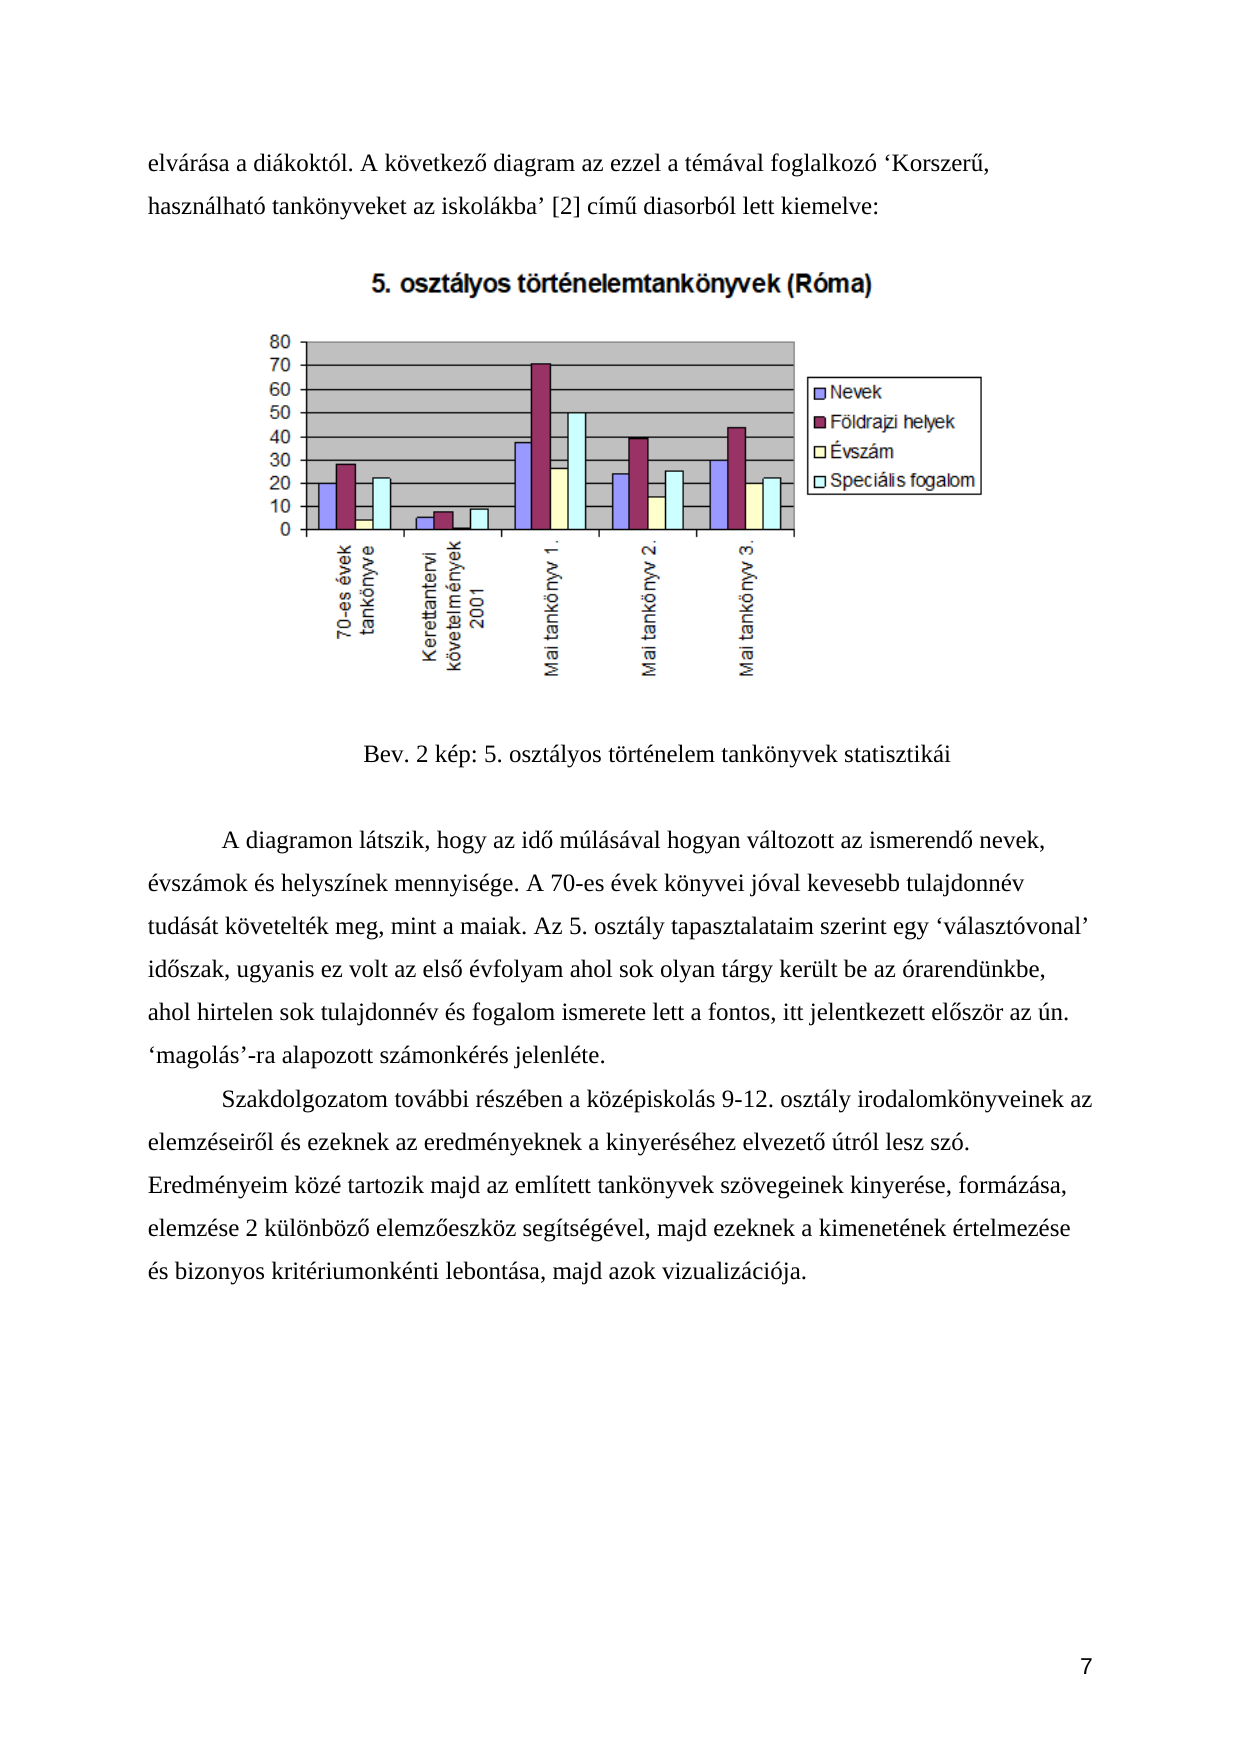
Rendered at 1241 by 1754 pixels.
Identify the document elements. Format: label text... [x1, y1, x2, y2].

picture [256, 252, 986, 692]
text Szakdolgozatom további részében a középiskolás 9-12. osztály irodalomkönyveinek az elemzéseiről és ezeknek az eredményeknek a kinyeréséhez elvezető útról lesz szó. Eredményeim közé tartozik majd az említett tankönyvek szövegeinek kinyerése, formázása, elemzése 2 különböző elemzőeszköz segítségével, majd ezeknek a kimenetének értelmezése és bizonyos kritériumonkénti lebontása, majd azok vizualizációja. [148, 1084, 1093, 1285]
text A diagramon látszik, hogy az idő múlásával hogyan változott az ismerendő nevek, évszámok és helyszínek mennyisége. A 70-es évek könyvei jóval kevesebb tulajdonnév tudását követelték meg, mint a maiak. Az 5. osztály tapasztalataim szerint egy ‘választóvonal’ időszak, ugyanis ez volt az első évfolyam ahol sok olyan tárgy került be az órarendünkbe, ahol hirtelen sok tulajdonnév és fogalom ismerete lett a fontos, itt jelentkezett először az ún. ‘magolás’-ra alapozott számonkérés jelenléte. [148, 825, 1093, 1069]
text elvárása a diákoktól. A következő diagram az ezzel a témával foglalkozó ‘Korszerű, használható tankönyveket az iskolákba’ [2] című diasorból lett kiemelve: [148, 148, 1093, 219]
text Bev. 2 kép: 5. osztályos történelem tankönyvek statisztikái [148, 234, 1093, 767]
